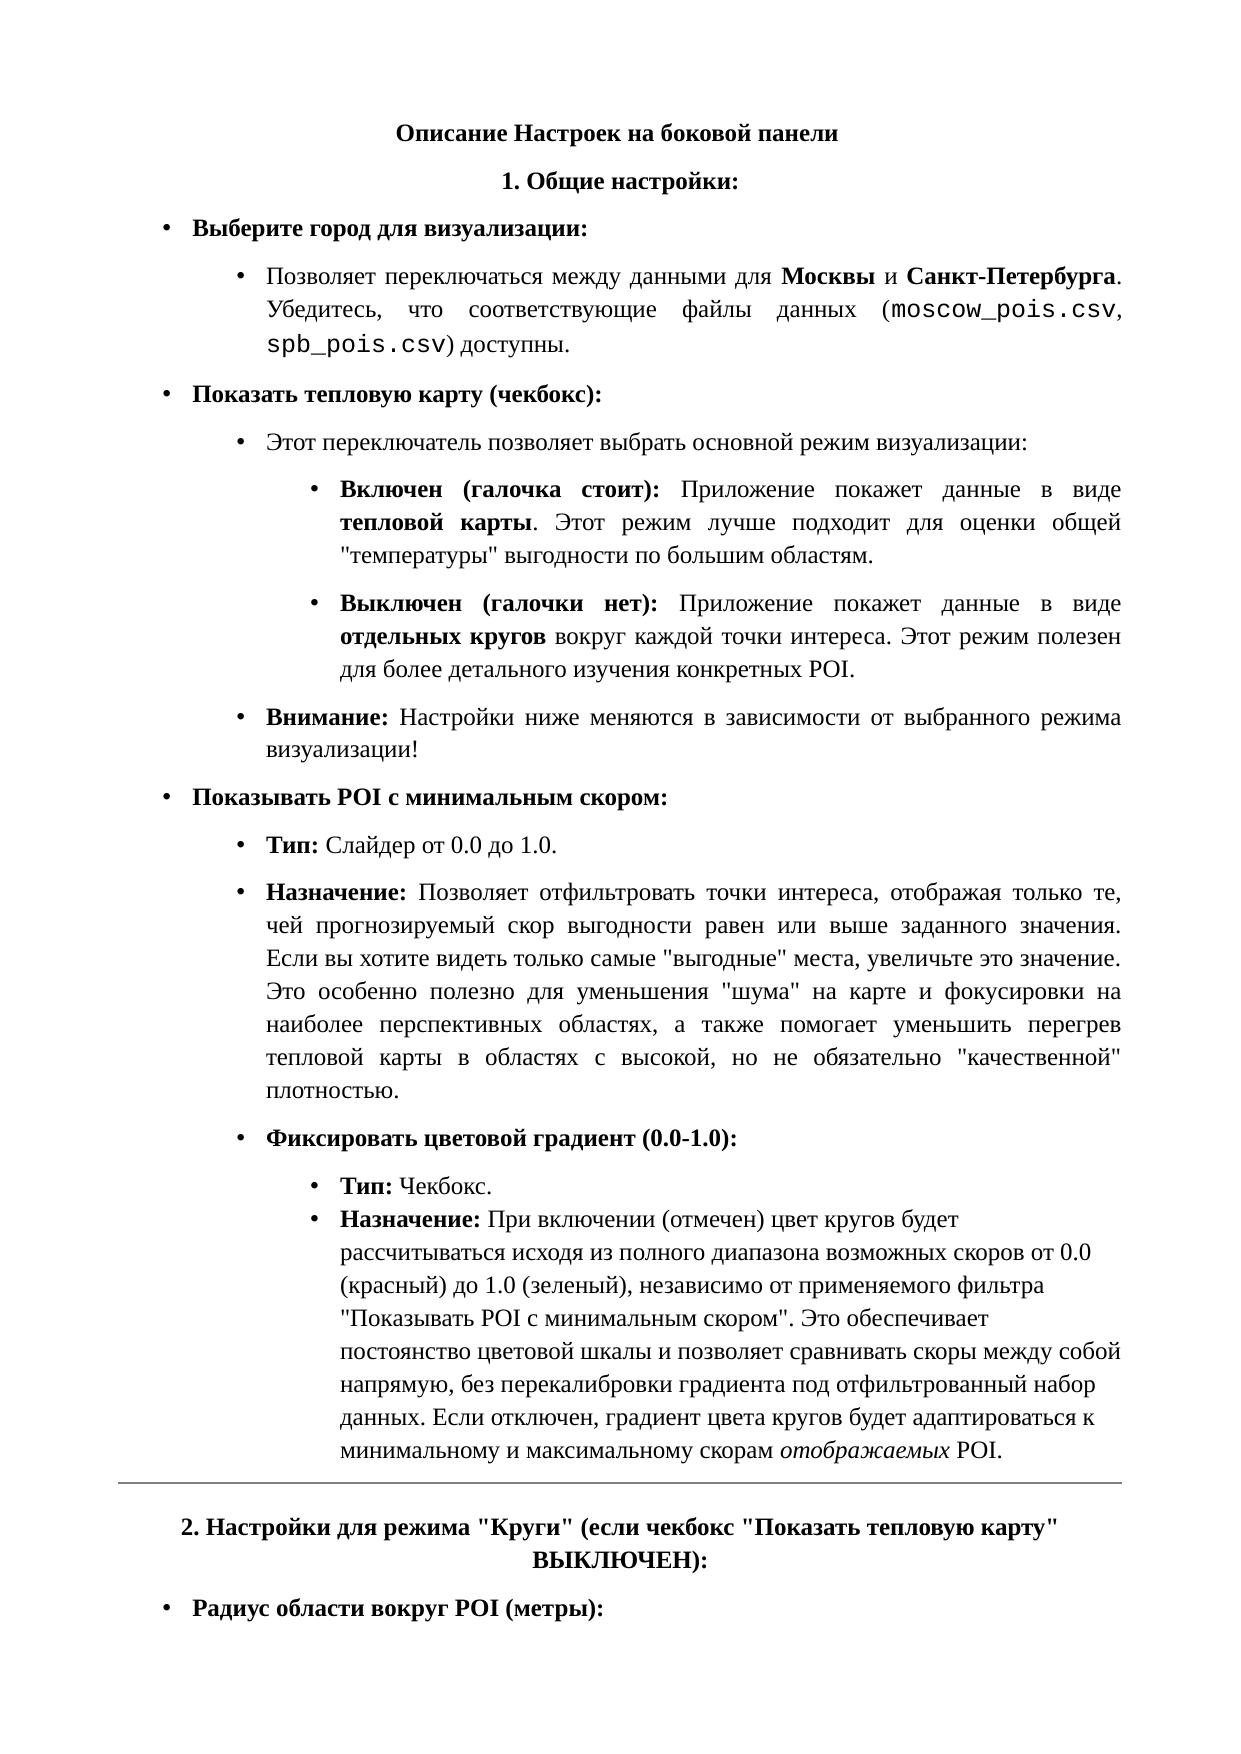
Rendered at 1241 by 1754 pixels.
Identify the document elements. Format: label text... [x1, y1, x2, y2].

list Выключен (галочки нет): Приложение покажет данные в виде отдельных кругов вокруг каждой точки интереса. Этот режим полезен для более детального изучения конкретных POI. [310, 588, 1122, 683]
list Радиус области вокруг POI (метры): [162, 1593, 1122, 1622]
list Фиксировать цветовой градиент (0.0-1.0): [236, 1123, 1122, 1152]
list Позволяет переключаться между данными для Москвы и Санкт-Петербурга. Убедитесь, что соответствующие файлы данных (moscow_pois.csv, spb_pois.csv) доступны. [236, 261, 1122, 360]
list Выберите город для визуализации: [162, 213, 1122, 242]
list Внимание: Настройки ниже меняются в зависимости от выбранного режима визуализации! [236, 702, 1122, 763]
list Этот переключатель позволяет выбрать основной режим визуализации: [236, 427, 1122, 455]
text 2. Настройки для режима "Круги" (если чекбокс "Показать тепловую карту" ВЫКЛЮЧЕН): [118, 1512, 1122, 1574]
list Показывать POI с минимальным скором: [162, 782, 1122, 811]
list Назначение: Позволяет отфильтровать точки интереса, отображая только те, чей прогнозируемый скор выгодности равен или выше заданного значения. Если вы хотите видеть только самые "выгодные" места, увеличьте это значение. Это особенно полезно для уменьшения "шума" на карте и фокусировки на наиболее перспективных областях, а также помогает уменьшить перегрев тепловой карты в областях с высокой, но не обязательно "качественной" плотностью. [236, 877, 1122, 1104]
list Тип: Чекбокс. [310, 1171, 1122, 1199]
text 1. Общие настройки: [118, 166, 1122, 194]
list Назначение: При включении (отмечен) цвет кругов будет рассчитываться исходя из полного диапазона возможных скоров от 0.0 (красный) до 1.0 (зеленый), независимо от применяемого фильтра "Показывать POI с минимальным скором". Это обеспечивает постоянство цветовой шкалы и позволяет сравнивать скоры между собой напрямую, без перекалибровки градиента под отфильтрованный набор данных. Если отключен, градиент цвета кругов будет адаптироваться к минимальному и максимальному скорам отображаемых POI. [310, 1204, 1122, 1464]
list Показать тепловую карту (чекбокс): [162, 379, 1122, 408]
list Тип: Слайдер от 0.0 до 1.0. [236, 830, 1122, 858]
text Описание Настроек на боковой панели [118, 118, 1122, 147]
list Включен (галочка стоит): Приложение покажет данные в виде тепловой карты. Этот режим лучше подходит для оценки общей "температуры" выгодности по большим областям. [310, 474, 1122, 569]
